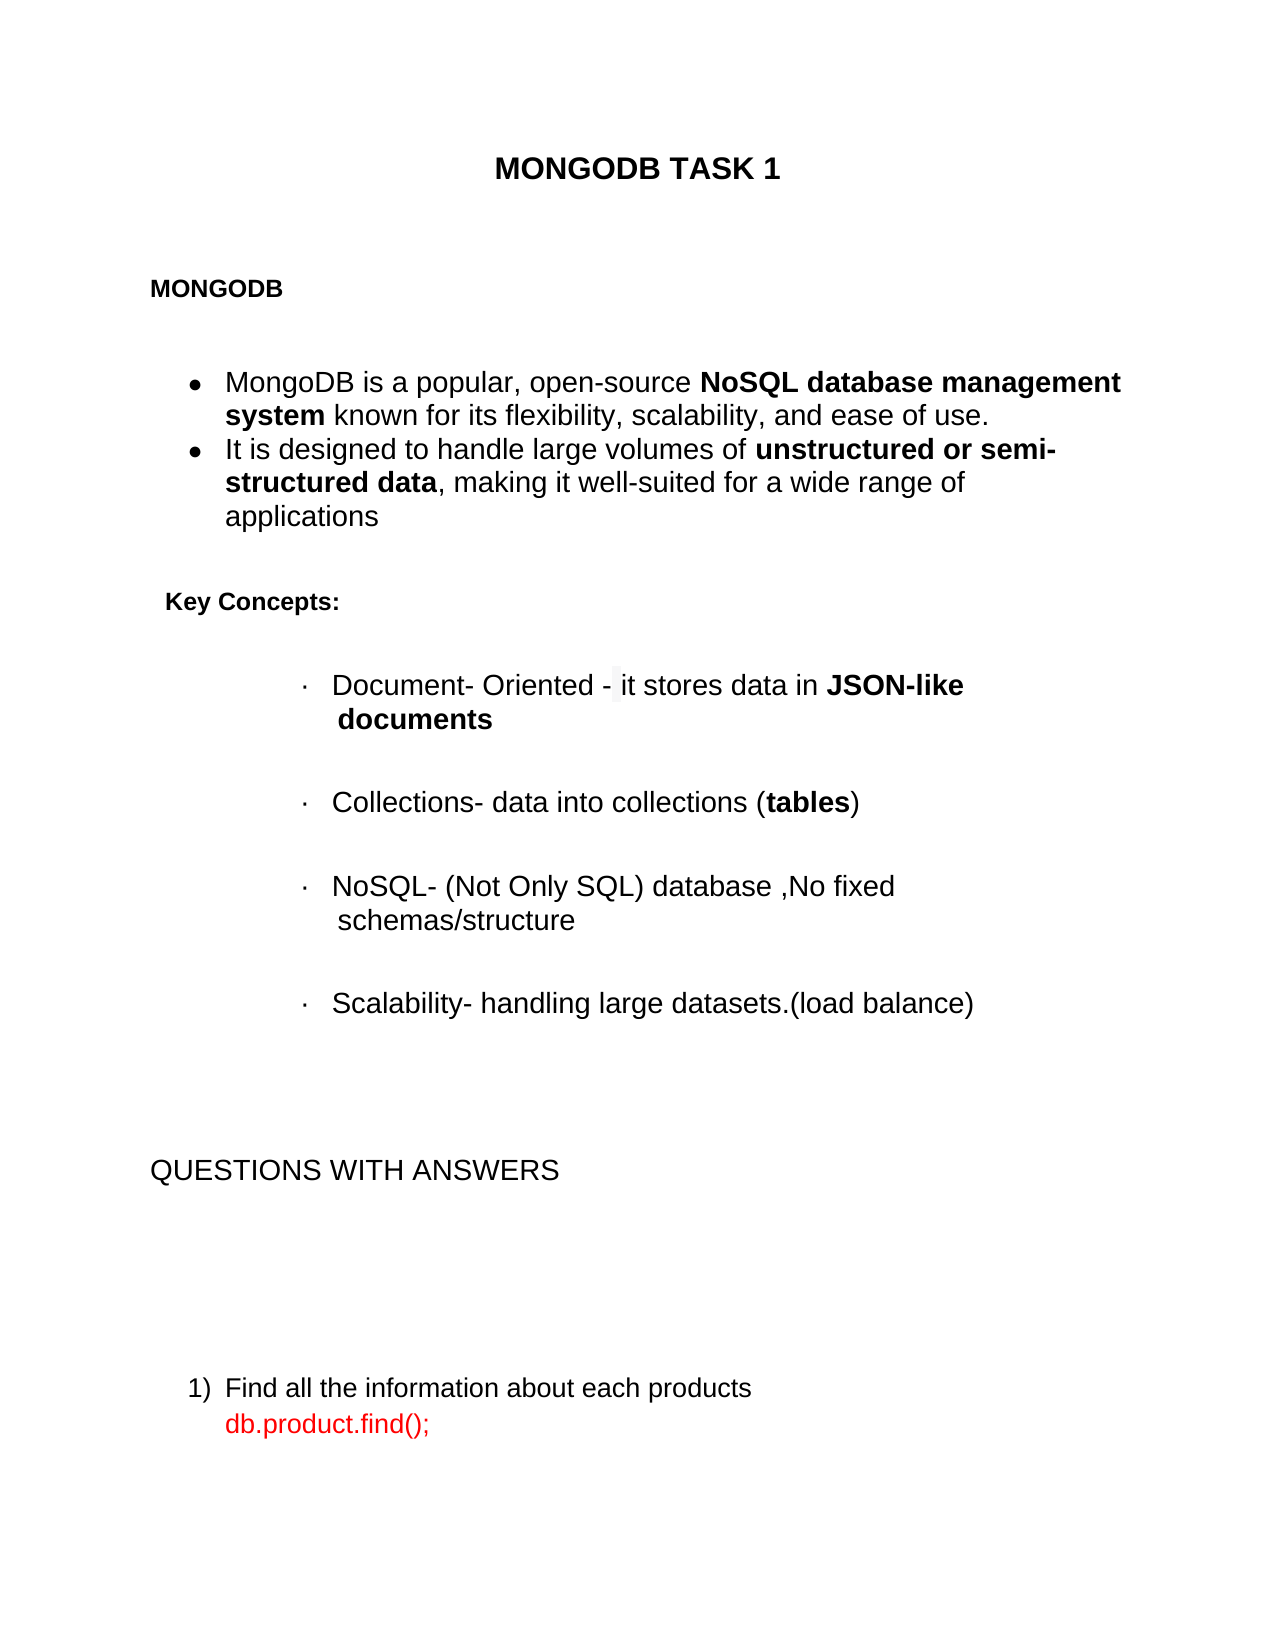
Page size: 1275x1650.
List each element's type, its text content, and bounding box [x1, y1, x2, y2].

list Find all the information about each products [187, 1372, 1125, 1403]
text db.product.find(); [225, 1408, 1125, 1439]
list MongoDB is a popular, open-source NoSQL database management system known for its flexibility, scalability, and ease of use. [187, 365, 1125, 432]
text Key Concepts: [150, 582, 1125, 616]
text · NoSQL- (Not Only SQL) database ,No fixed schemas/structure [300, 869, 1125, 936]
text · Document- Oriented - it stores data in JSON-like documents [300, 666, 1125, 736]
text QUESTIONS WITH ANSWERS [150, 1153, 1125, 1187]
text · Scalability- handling large datasets.(load balance) [300, 986, 1125, 1020]
list It is designed to handle large volumes of unstructured or semi-structured data, making it well-suited for a wide range of applications [187, 432, 1125, 532]
text MONGODB [150, 274, 1125, 302]
text · Collections- data into collections (tables) [300, 786, 1125, 819]
text MONGODB TASK 1 [150, 150, 1125, 186]
